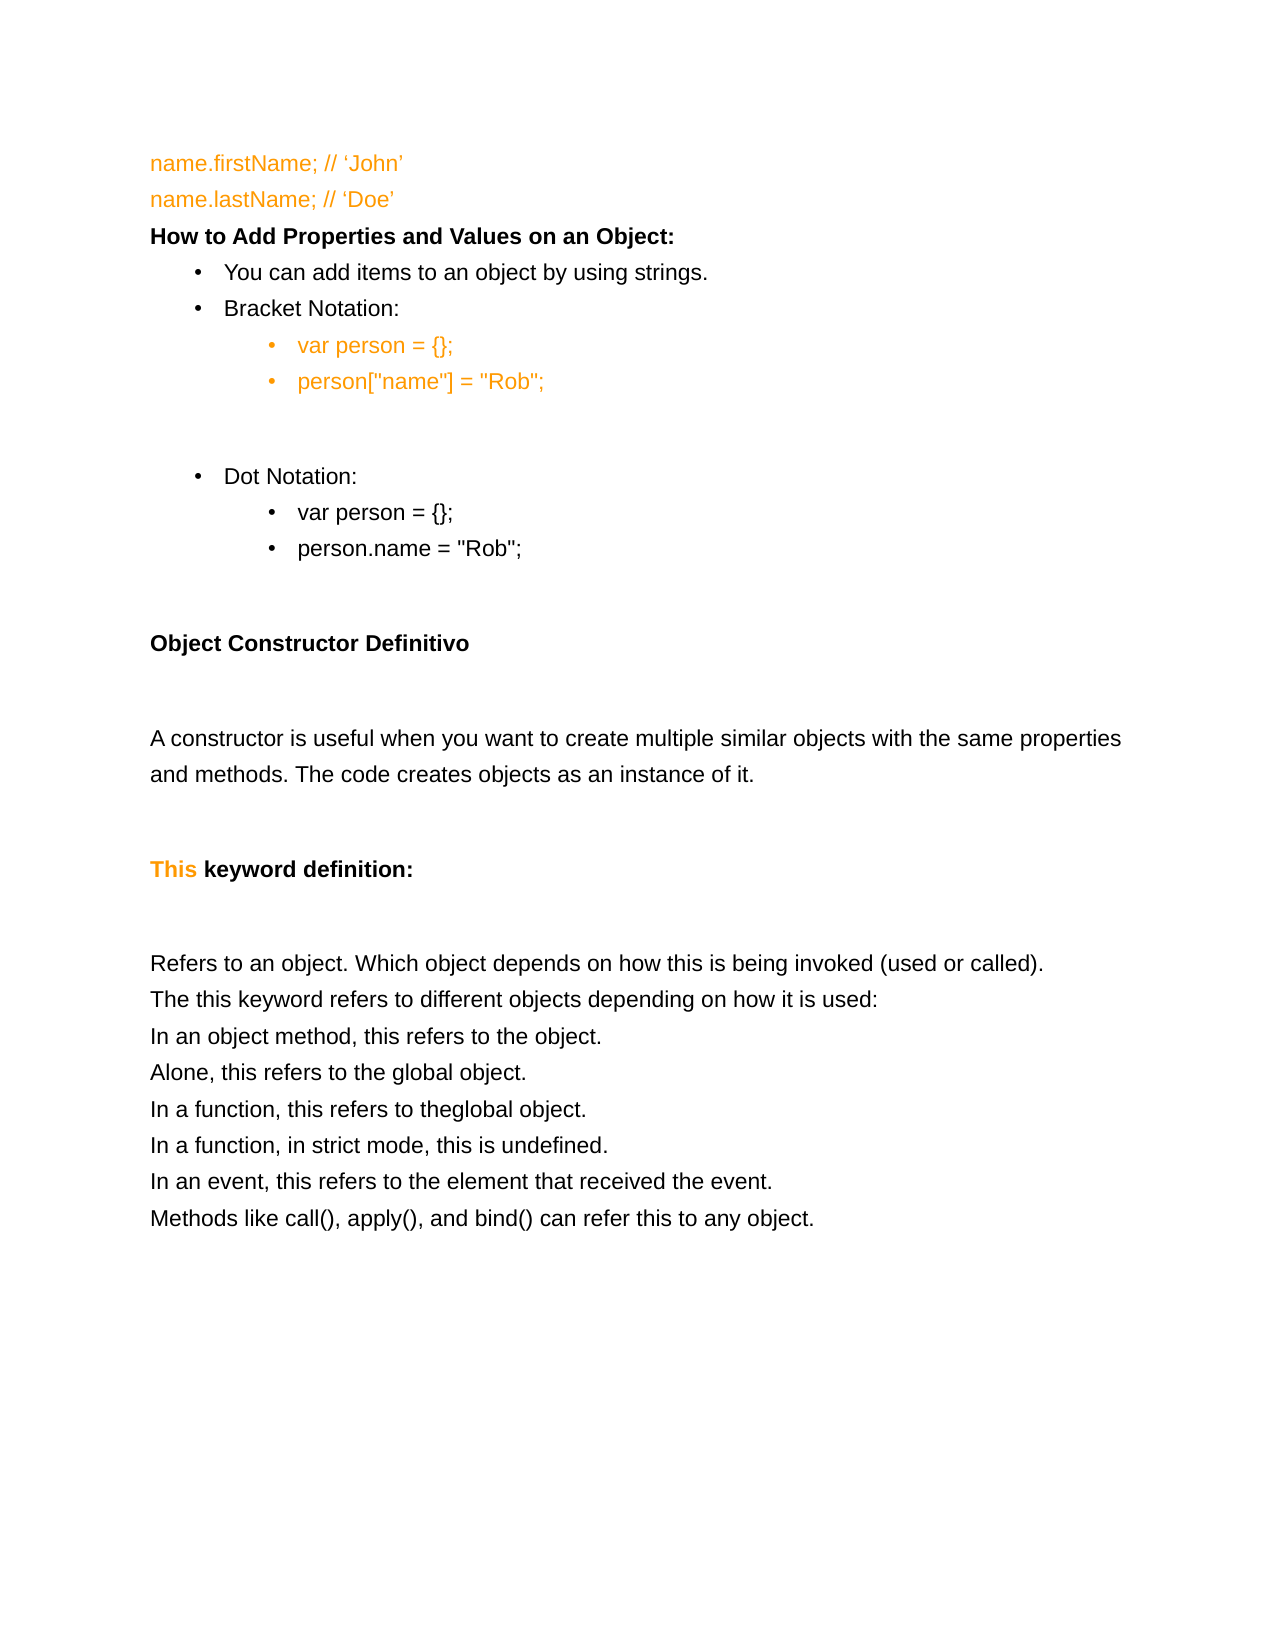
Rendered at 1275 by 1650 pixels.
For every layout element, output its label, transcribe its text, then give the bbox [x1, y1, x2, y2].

text In an event, this refers to the element that received the event. [150, 1168, 1125, 1194]
text Methods like call(), apply(), and bind() can refer this to any object. [150, 1204, 1125, 1231]
text Alone, this refers to the global object. [150, 1059, 1125, 1086]
list var person = {}; [268, 332, 1125, 358]
list person.name = "Rob"; [268, 535, 1125, 562]
text This keyword definition: [150, 856, 1125, 882]
text Object Constructor Definitivo [150, 630, 1125, 656]
text The this keyword refers to different objects depending on how it is used: [150, 986, 1125, 1013]
text How to Add Properties and Values on an Object: [150, 223, 1125, 249]
text Refers to an object. Which object depends on how this is being invoked (used or called). [150, 950, 1125, 976]
list Dot Notation: [194, 463, 1125, 489]
list You can add items to an object by using strings. [194, 259, 1125, 285]
list Bracket Notation: [194, 295, 1125, 322]
text A constructor is useful when you want to create multiple similar objects with the same properties and methods. The code creates objects as an instance of it. [150, 724, 1125, 787]
list var person = {}; [268, 499, 1125, 525]
text In an object method, this refers to the object. [150, 1023, 1125, 1049]
text name.firstName; // ‘John’ [150, 150, 1125, 176]
text name.lastName; // ‘Doe’ [150, 186, 1125, 213]
list person["name"] = "Rob"; [268, 368, 1125, 394]
text In a function, this refers to theglobal object. [150, 1096, 1125, 1122]
text In a function, in strict mode, this is undefined. [150, 1132, 1125, 1158]
